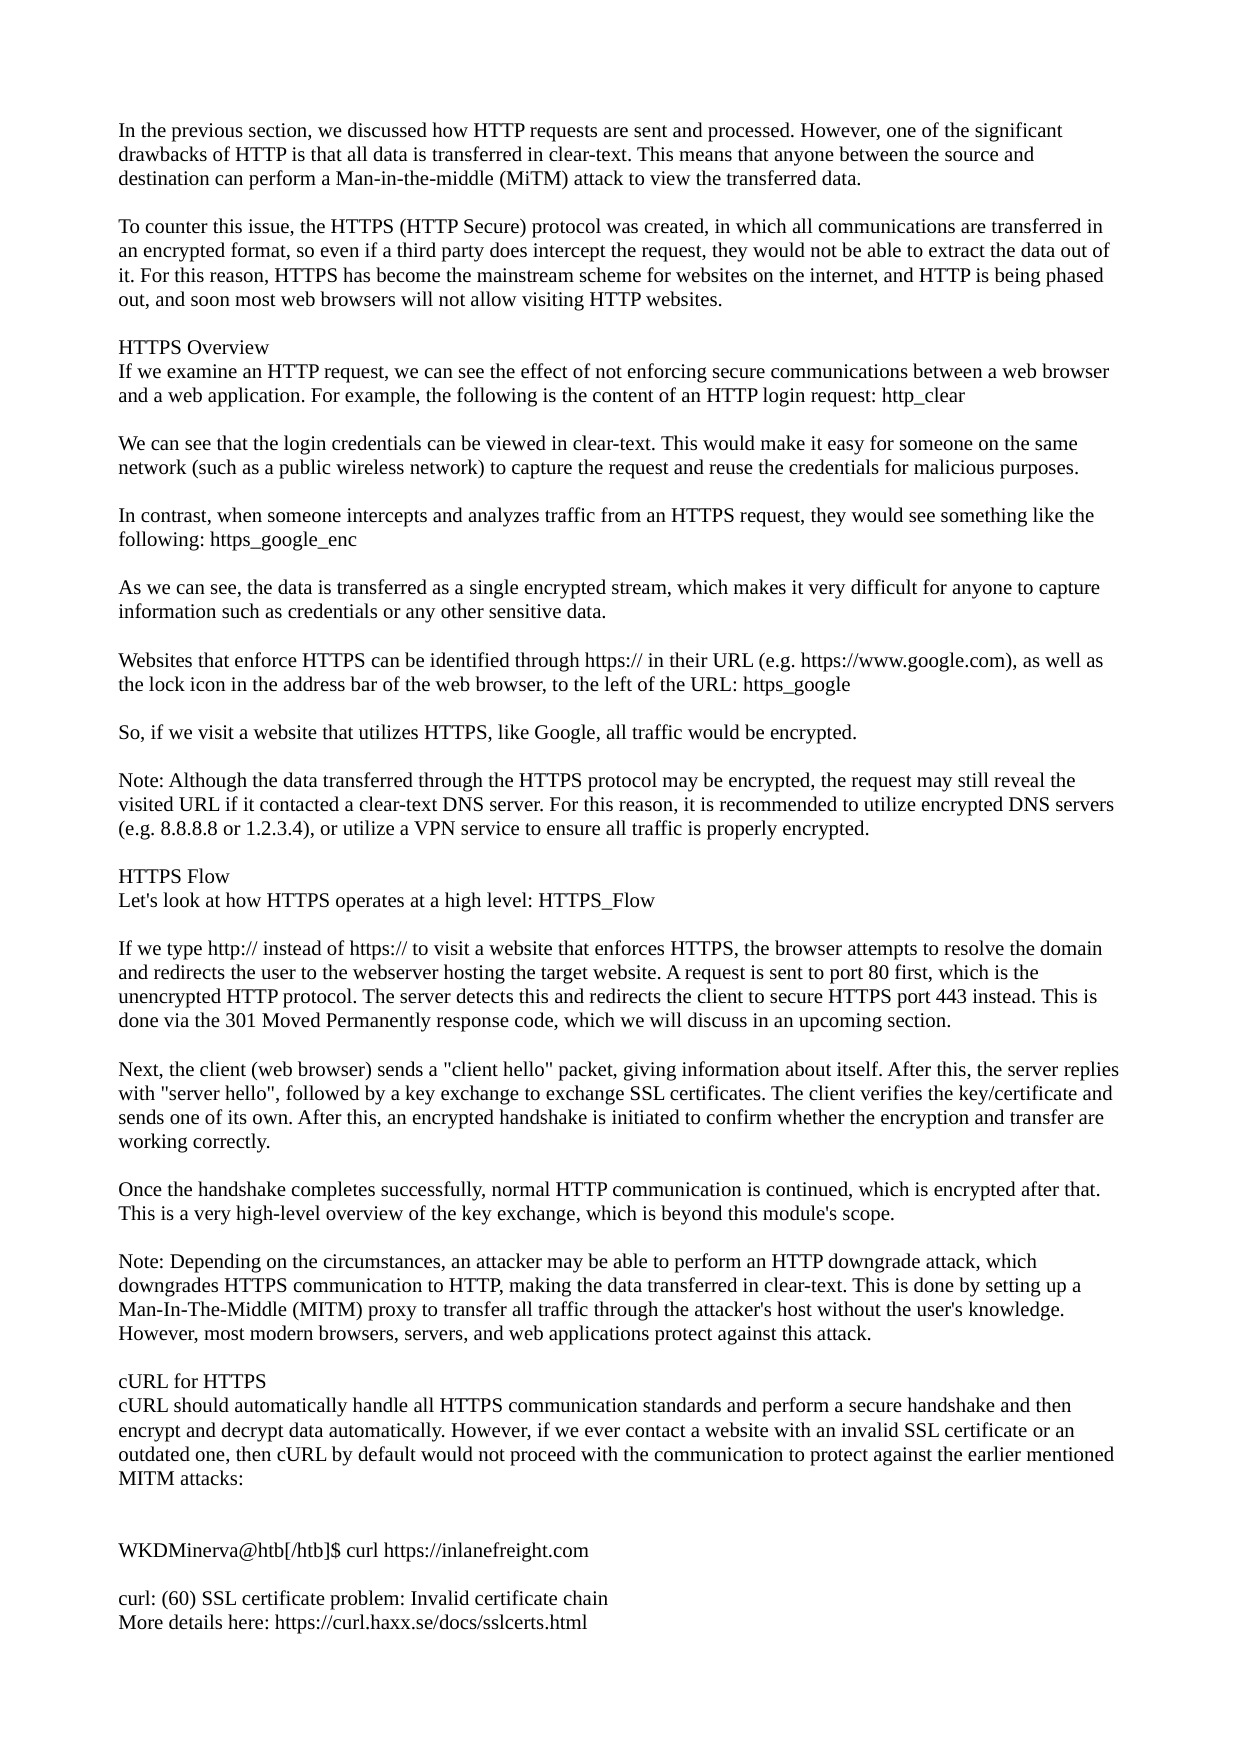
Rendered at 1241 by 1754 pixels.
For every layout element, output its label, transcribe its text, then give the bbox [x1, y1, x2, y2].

text So, if we visit a website that utilizes HTTPS, like Google, all traffic would be encrypted. [118, 720, 1122, 744]
text Note: Depending on the circumstances, an attacker may be able to perform an HTTP downgrade attack, which downgrades HTTPS communication to HTTP, making the data transferred in clear-text. This is done by setting up a Man-In-The-Middle (MITM) proxy to transfer all traffic through the attacker's host without the user's knowledge. However, most modern browsers, servers, and web applications protect against this attack. [118, 1249, 1122, 1345]
text If we examine an HTTP request, we can see the effect of not enforcing secure communications between a web browser and a web application. For example, the following is the content of an HTTP login request: http_clear [118, 359, 1122, 407]
text Let's look at how HTTPS operates at a high level: HTTPS_Flow [118, 888, 1122, 912]
text HTTPS Overview [118, 335, 1122, 359]
text Note: Although the data transferred through the HTTPS protocol may be encrypted, the request may still reveal the visited URL if it contacted a clear-text DNS server. For this reason, it is recommended to utilize encrypted DNS servers (e.g. 8.8.8.8 or 1.2.3.4), or utilize a VPN service to ensure all traffic is properly encrypted. [118, 768, 1122, 840]
text In contrast, when someone intercepts and analyzes traffic from an HTTPS request, they would see something like the following: https_google_enc [118, 503, 1122, 551]
text WKDMinerva@htb[/htb]$ curl https://inlanefreight.com [118, 1538, 1122, 1562]
text cURL for HTTPS [118, 1369, 1122, 1393]
text curl: (60) SSL certificate problem: Invalid certificate chain [118, 1586, 1122, 1610]
text If we type http:// instead of https:// to visit a website that enforces HTTPS, the browser attempts to resolve the domain and redirects the user to the webserver hosting the target website. A request is sent to port 80 first, which is the unencrypted HTTP protocol. The server detects this and redirects the client to secure HTTPS port 443 instead. This is done via the 301 Moved Permanently response code, which we will discuss in an upcoming section. [118, 936, 1122, 1032]
text More details here: https://curl.haxx.se/docs/sslcerts.html [118, 1610, 1122, 1634]
text HTTPS Flow [118, 864, 1122, 888]
text Websites that enforce HTTPS can be identified through https:// in their URL (e.g. https://www.google.com), as well as the lock icon in the address bar of the web browser, to the left of the URL: https_google [118, 647, 1122, 696]
text Next, the client (web browser) sends a "client hello" packet, giving information about itself. After this, the server replies with "server hello", followed by a key exchange to exchange SSL certificates. The client verifies the key/certificate and sends one of its own. After this, an encrypted handshake is initiated to confirm whether the encryption and transfer are working correctly. [118, 1057, 1122, 1153]
text In the previous section, we discussed how HTTP requests are sent and processed. However, one of the significant drawbacks of HTTP is that all data is transferred in clear-text. This means that anyone between the source and destination can perform a Man-in-the-middle (MiTM) attack to view the transferred data. [118, 118, 1122, 190]
text As we can see, the data is transferred as a single encrypted stream, which makes it very difficult for anyone to capture information such as credentials or any other sensitive data. [118, 575, 1122, 623]
text To counter this issue, the HTTPS (HTTP Secure) protocol was created, in which all communications are transferred in an encrypted format, so even if a third party does intercept the request, they would not be able to extract the data out of it. For this reason, HTTPS has become the mainstream scheme for websites on the internet, and HTTP is being phased out, and soon most web browsers will not allow visiting HTTP websites. [118, 214, 1122, 311]
text cURL should automatically handle all HTTPS communication standards and perform a secure handshake and then encrypt and decrypt data automatically. However, if we ever contact a website with an invalid SSL certificate or an outdated one, then cURL by default would not proceed with the communication to protect against the earlier mentioned MITM attacks: [118, 1393, 1122, 1490]
text We can see that the login credentials can be viewed in clear-text. This would make it easy for someone on the same network (such as a public wireless network) to capture the request and reuse the credentials for malicious purposes. [118, 431, 1122, 479]
text Once the handshake completes successfully, normal HTTP communication is continued, which is encrypted after that. This is a very high-level overview of the key exchange, which is beyond this module's scope. [118, 1177, 1122, 1225]
